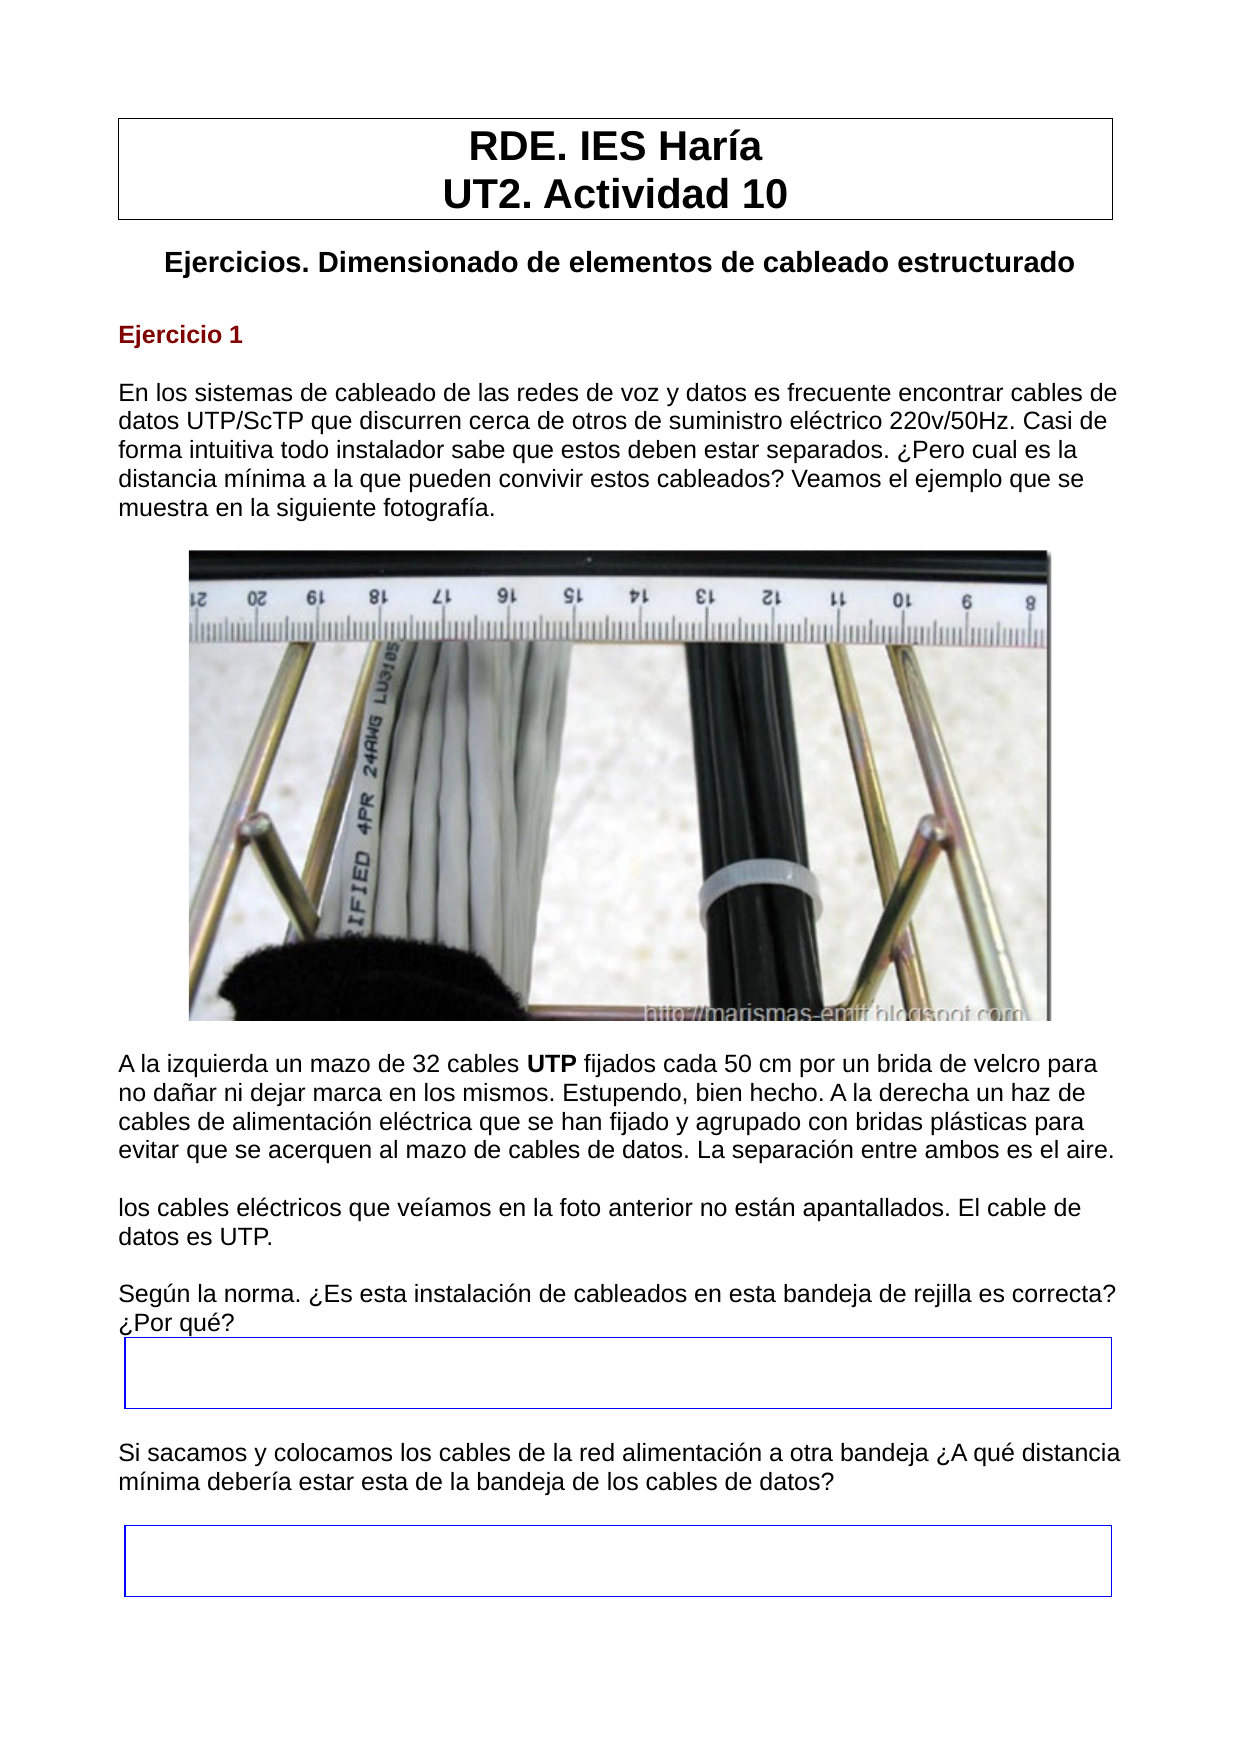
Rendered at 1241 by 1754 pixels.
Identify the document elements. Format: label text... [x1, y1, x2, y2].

table_header [126, 1338, 1111, 1408]
picture [188, 550, 1052, 1021]
text Si sacamos y colocamos los cables de la red alimentación a otra bandeja ¿A qué distancia mínima debería estar esta de la bandeja de los cables de datos? [118, 1438, 1122, 1495]
text los cables eléctricos que veíamos en la foto anterior no están apantallados. El cable de datos es UTP. [118, 1193, 1122, 1250]
text RDE. IES Haría [119, 119, 1112, 166]
text En los sistemas de cableado de las redes de voz y datos es frecuente encontrar cables de datos UTP/ScTP que discurren cerca de otros de suministro eléctrico 220v/50Hz. Casi de forma intuitiva todo instalador sabe que estos deben estar separados. ¿Pero cual es la distancia mínima a la que pueden convivir estos cableados? Veamos el ejemplo que se muestra en la siguiente fotografía. [118, 377, 1122, 521]
text Según la norma. ¿Es esta instalación de cableados en esta bandeja de rejilla es correcta?¿Por qué? [118, 1279, 1122, 1337]
subtitle Ejercicios. Dimensionado de elementos de cableado estructurado [118, 245, 1122, 279]
text A la izquierda un mazo de 32 cables UTP fijados cada 50 cm por un brida de velcro para no dañar ni dejar marca en los mismos. Estupendo, bien hecho. A la derecha un haz de cables de alimentación eléctrica que se han fijado y agrupado con bridas plásticas para evitar que se acerquen al mazo de cables de datos. La separación entre ambos es el aire. [118, 1049, 1122, 1164]
text UT2. Actividad 10 [119, 166, 1112, 219]
text Ejercicio 1 [118, 320, 1122, 349]
table_header [126, 1526, 1111, 1596]
